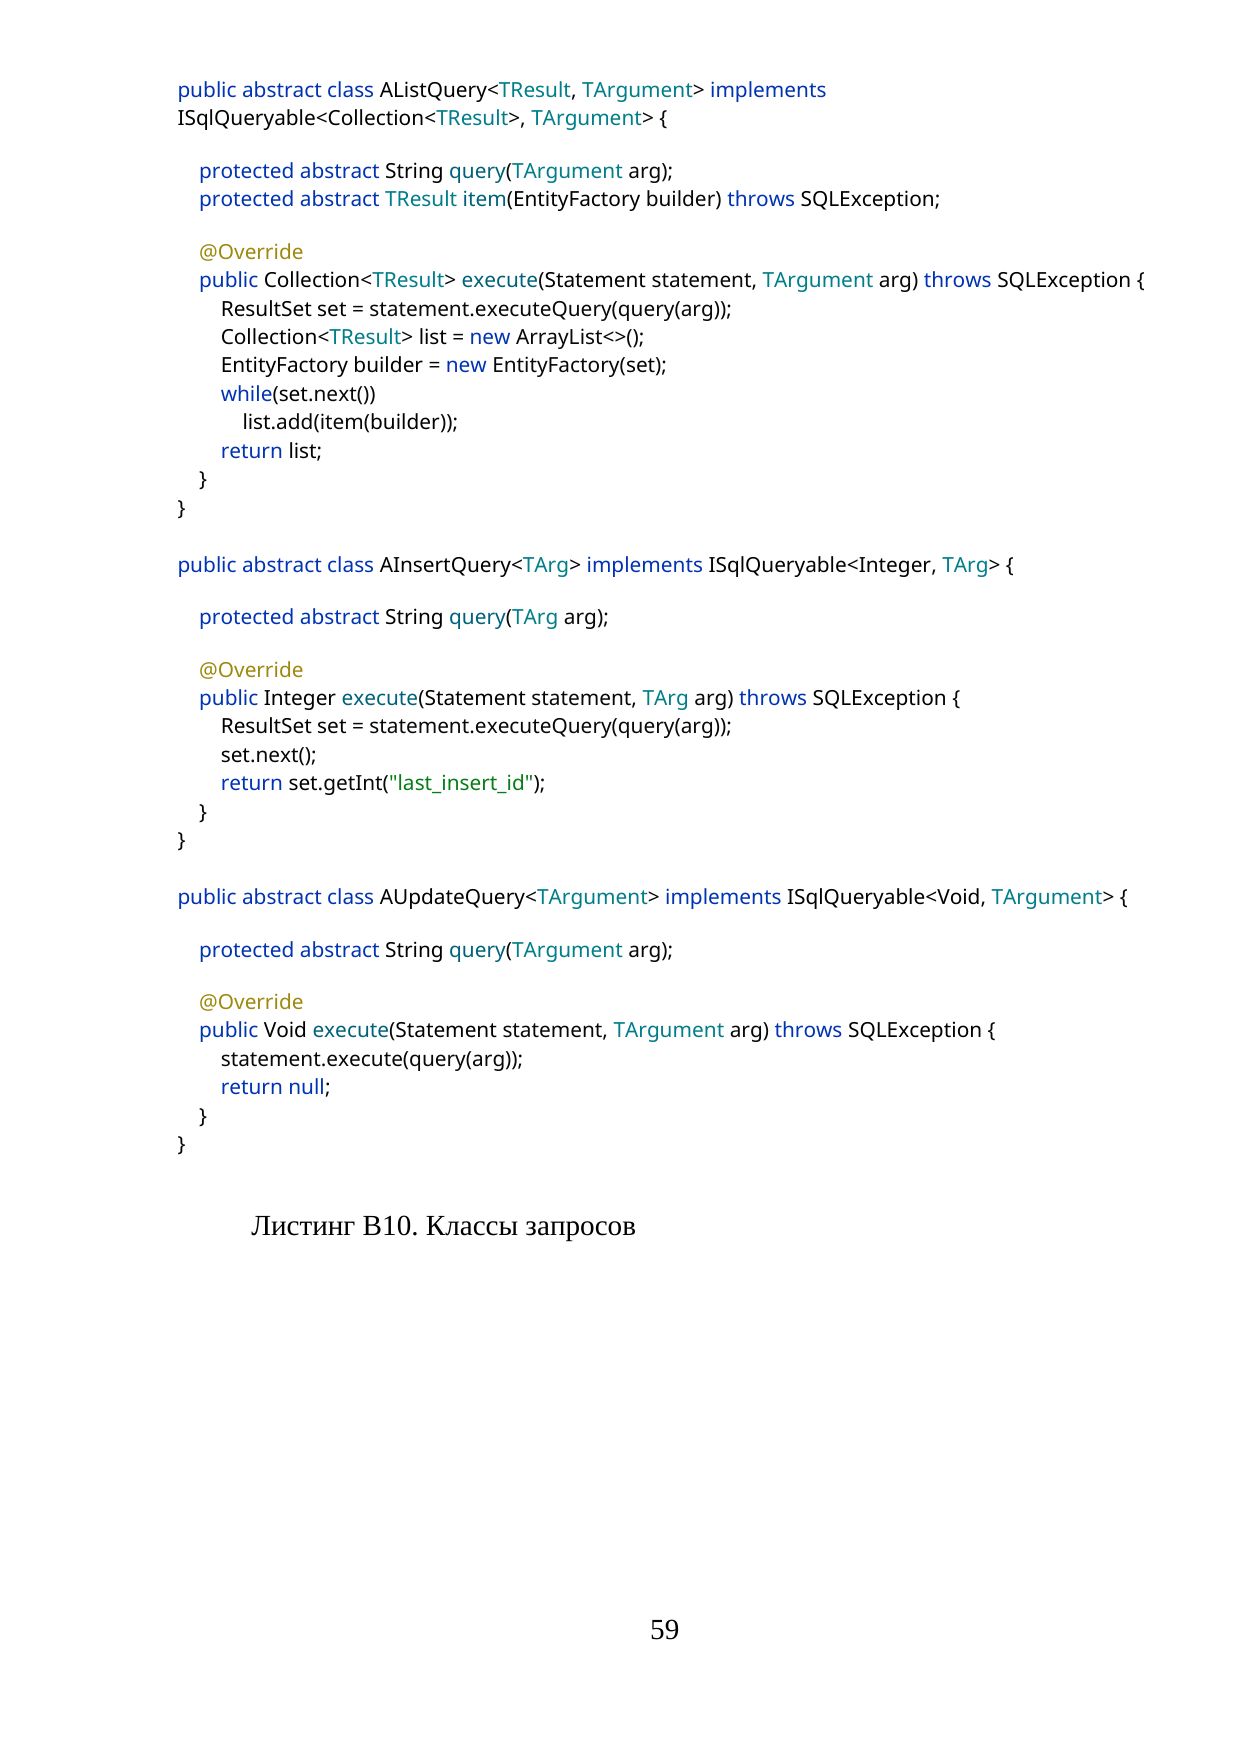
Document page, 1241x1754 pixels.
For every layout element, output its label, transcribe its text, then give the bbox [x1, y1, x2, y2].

text Листинг B10. Классы запросов [177, 1208, 1152, 1242]
text public abstract class AListQuery<TResult, TArgument> implements ISqlQueryable<Collection<TResult>, TArgument> { protected abstract String query(TArgument arg); protected abstract TResult item(EntityFactory builder) throws SQLException; @Override public Collection<TResult> execute(Statement statement, TArgument arg) throws SQLException { ResultSet set = statement.executeQuery(query(arg)); Collection<TResult> list = new ArrayList<>(); EntityFactory builder = new EntityFactory(set); while(set.next()) list.add(item(builder)); return list; } } [177, 75, 1152, 521]
text public abstract class AInsertQuery<TArg> implements ISqlQueryable<Integer, TArg> { protected abstract String query(TArg arg); @Override public Integer execute(Statement statement, TArg arg) throws SQLException { ResultSet set = statement.executeQuery(query(arg)); set.next(); return set.getInt("last_insert_id"); } } [177, 550, 1152, 854]
text public abstract class AUpdateQuery<TArgument> implements ISqlQueryable<Void, TArgument> { protected abstract String query(TArgument arg); @Override public Void execute(Statement statement, TArgument arg) throws SQLException { statement.execute(query(arg)); return null; } } [177, 882, 1152, 1158]
